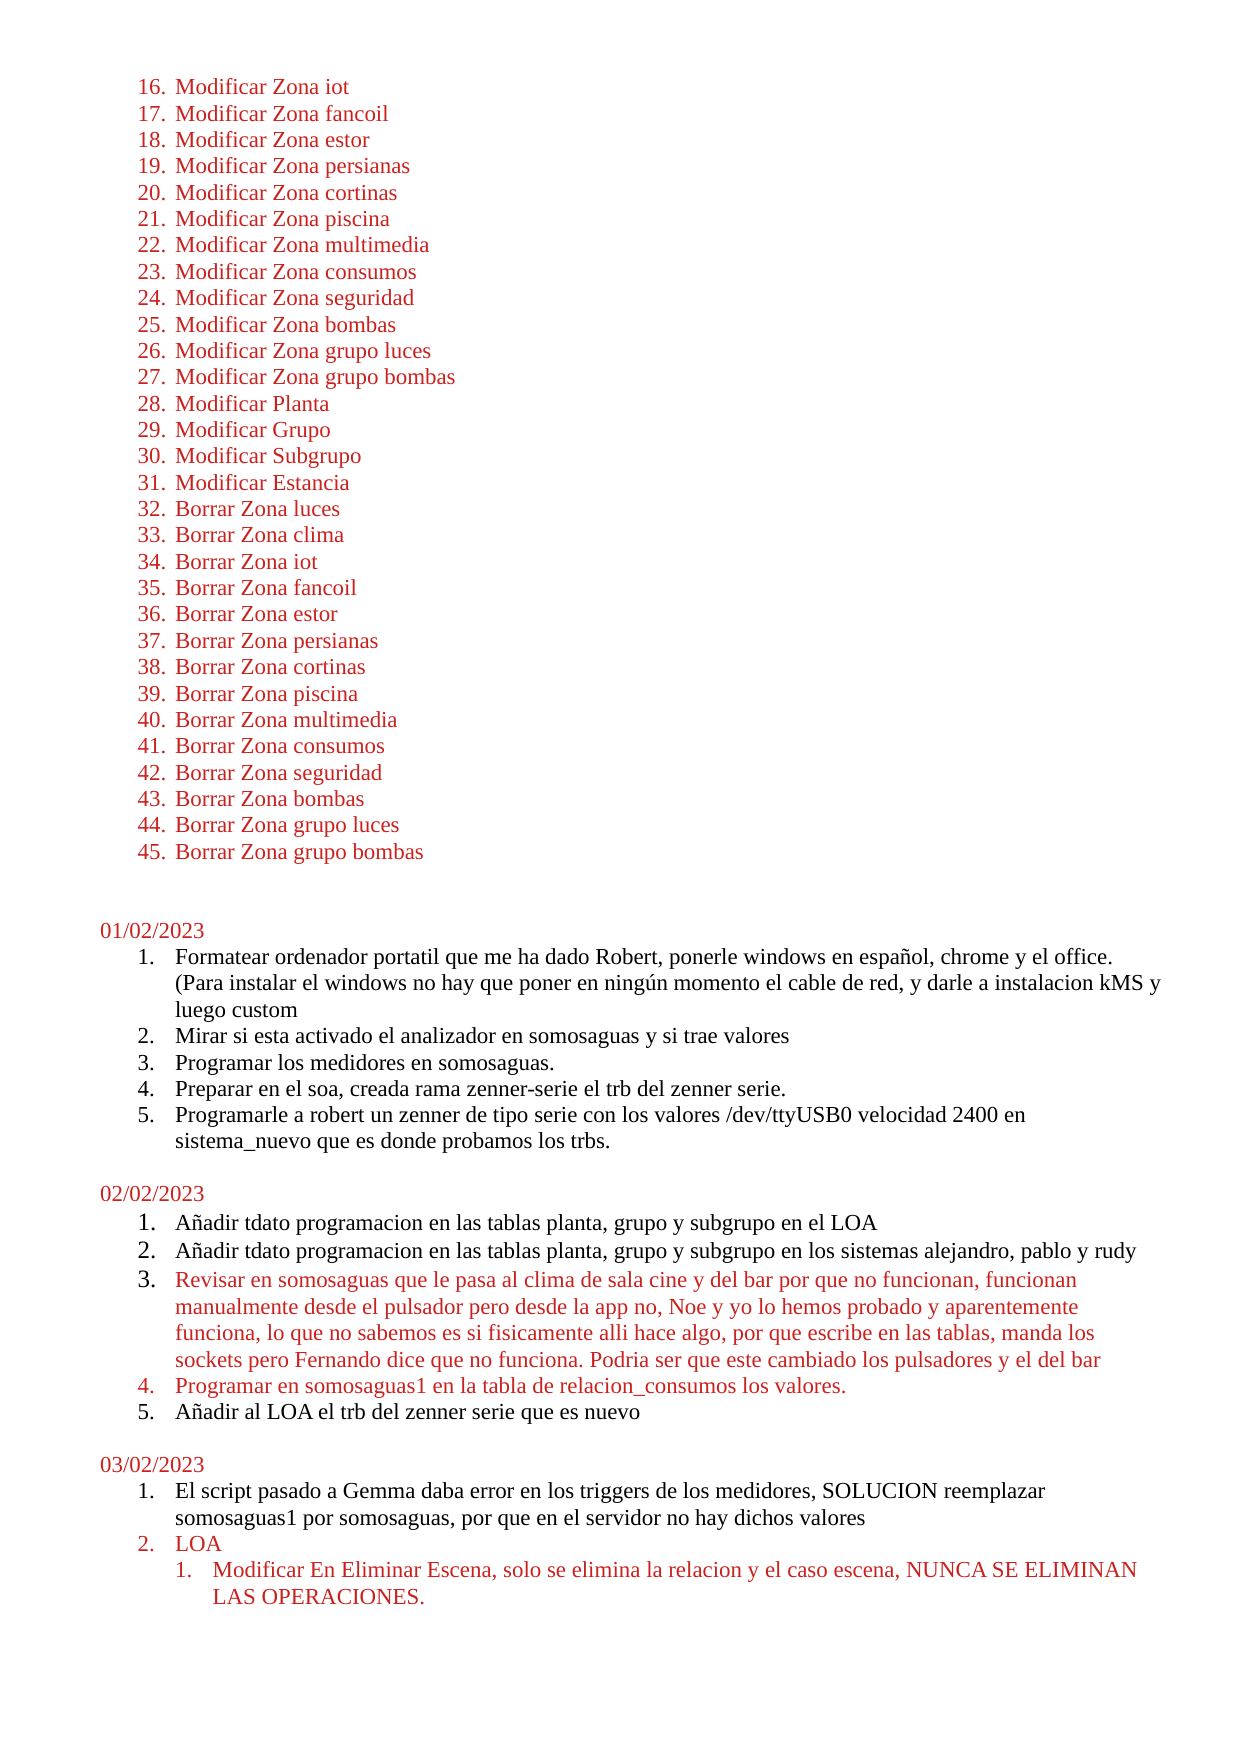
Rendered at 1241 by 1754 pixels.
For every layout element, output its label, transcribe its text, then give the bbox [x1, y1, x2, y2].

list Borrar Zona estor [137, 601, 1162, 627]
list Borrar Zona grupo bombas [137, 838, 1162, 864]
list Revisar en somosaguas que le pasa al clima de sala cine y del bar por que no funcionan, funcionan manualmente desde el pulsador pero desde la app no, Noe y yo lo hemos probado y aparentemente funciona, lo que no sabemos es si fisicamente alli hace algo, por que escribe en las tablas, manda los sockets pero Fernando dice que no funciona. Podria ser que este cambiado los pulsadores y el del bar [137, 1264, 1162, 1372]
list Borrar Zona seguridad [137, 759, 1162, 785]
list Modificar En Eliminar Escena, solo se elimina la relacion y el caso escena, NUNCA SE ELIMINAN LAS OPERACIONES. [175, 1556, 1162, 1609]
list Modificar Estancia [137, 469, 1162, 495]
list Borrar Zona piscina [137, 679, 1162, 706]
list Modificar Zona piscina [137, 205, 1162, 232]
list Modificar Zona grupo bombas [137, 363, 1162, 390]
list Borrar Zona clima [137, 521, 1162, 548]
list Modificar Zona consumos [137, 258, 1162, 284]
list Borrar Zona grupo luces [137, 811, 1162, 838]
list Modificar Subgrupo [137, 442, 1162, 469]
text 02/02/2023 [100, 1180, 1162, 1207]
list El script pasado a Gemma daba error en los triggers de los medidores, SOLUCION reemplazar somosaguas1 por somosaguas, por que en el servidor no hay dichos valores [137, 1477, 1162, 1530]
list Borrar Zona fancoil [137, 574, 1162, 601]
list Modificar Zona cortinas [137, 179, 1162, 205]
list Añadir tdato programacion en las tablas planta, grupo y subgrupo en el LOA [137, 1207, 1162, 1235]
list Modificar Zona multimedia [137, 232, 1162, 258]
list LOA [137, 1530, 1162, 1556]
text 03/02/2023 [100, 1451, 1162, 1477]
list Modificar Zona iot [137, 73, 1162, 100]
list Borrar Zona iot [137, 548, 1162, 574]
list Modificar Zona seguridad [137, 284, 1162, 311]
list Añadir al LOA el trb del zenner serie que es nuevo [137, 1398, 1162, 1425]
list Modificar Zona bombas [137, 311, 1162, 337]
list Borrar Zona multimedia [137, 706, 1162, 732]
list Modificar Zona estor [137, 126, 1162, 152]
list Modificar Grupo [137, 416, 1162, 442]
list Borrar Zona persianas [137, 627, 1162, 653]
list Modificar Planta [137, 390, 1162, 416]
list Formatear ordenador portatil que me ha dado Robert, ponerle windows en español, chrome y el office. (Para instalar el windows no hay que poner en ningún momento el cable de red, y darle a instalacion kMS y luego custom [137, 943, 1162, 1022]
list Programar los medidores en somosaguas. [137, 1048, 1162, 1075]
list Modificar Zona fancoil [137, 100, 1162, 126]
list Modificar Zona persianas [137, 152, 1162, 179]
list Borrar Zona consumos [137, 732, 1162, 759]
list Mirar si esta activado el analizador en somosaguas y si trae valores [137, 1022, 1162, 1048]
list Programar en somosaguas1 en la tabla de relacion_consumos los valores. [137, 1372, 1162, 1398]
list Preparar en el soa, creada rama zenner-serie el trb del zenner serie. [137, 1075, 1162, 1101]
list Borrar Zona cortinas [137, 653, 1162, 679]
list Programarle a robert un zenner de tipo serie con los valores /dev/ttyUSB0 velocidad 2400 en sistema_nuevo que es donde probamos los trbs. [137, 1101, 1162, 1154]
list Borrar Zona bombas [137, 785, 1162, 811]
list Modificar Zona grupo luces [137, 337, 1162, 363]
text 01/02/2023 [100, 917, 1162, 943]
list Añadir tdato programacion en las tablas planta, grupo y subgrupo en los sistemas alejandro, pablo y rudy [137, 1235, 1162, 1264]
list Borrar Zona luces [137, 495, 1162, 521]
